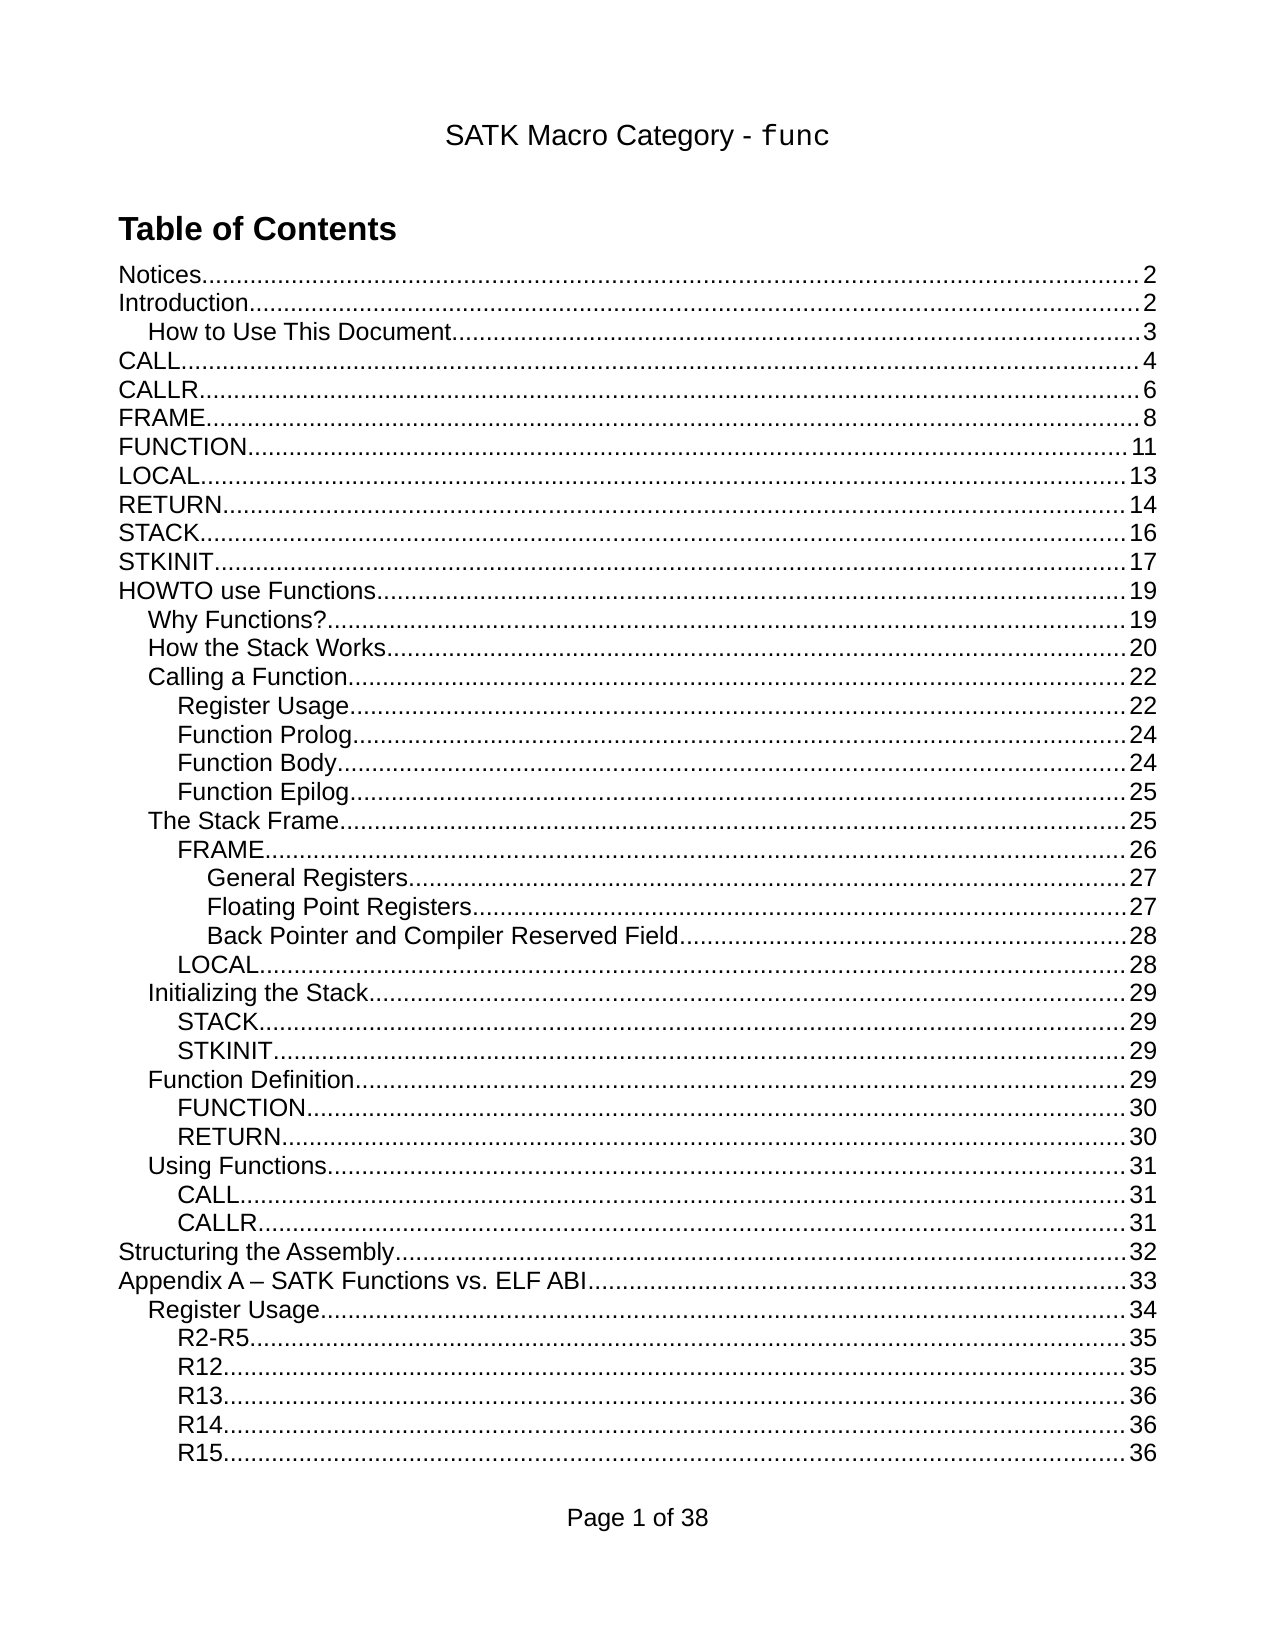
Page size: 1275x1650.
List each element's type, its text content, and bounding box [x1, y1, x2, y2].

text General Registers 27 [207, 863, 1157, 892]
text FRAME 26 [177, 835, 1157, 863]
text Using Functions 31 [148, 1151, 1157, 1180]
text R15 36 [177, 1438, 1157, 1467]
text FUNCTION 11 [118, 432, 1157, 461]
text RETURN 14 [118, 490, 1157, 518]
text How the Stack Works 20 [148, 633, 1157, 662]
text Introduction 2 [118, 288, 1157, 317]
text CALL 4 [118, 346, 1157, 375]
text R13 36 [177, 1381, 1157, 1410]
text STKINIT 17 [118, 547, 1157, 576]
text R14 36 [177, 1410, 1157, 1438]
text CALL 31 [177, 1180, 1157, 1208]
text STACK 16 [118, 518, 1157, 547]
text RETURN 30 [177, 1122, 1157, 1151]
text Appendix A – SATK Functions vs. ELF ABI 33 [118, 1266, 1157, 1295]
text Why Functions? 19 [148, 605, 1157, 633]
text HOWTO use Functions 19 [118, 576, 1157, 605]
text LOCAL 13 [118, 461, 1157, 490]
text FUNCTION 30 [177, 1093, 1157, 1122]
text Function Prolog 24 [177, 720, 1157, 748]
text FRAME 8 [118, 403, 1157, 432]
text STKINIT 29 [177, 1036, 1157, 1065]
text The Stack Frame 25 [148, 806, 1157, 835]
text STACK 29 [177, 1007, 1157, 1036]
text Function Definition 29 [148, 1065, 1157, 1093]
text Structuring the Assembly 32 [118, 1237, 1157, 1266]
text Function Epilog 25 [177, 777, 1157, 806]
text CALLR 31 [177, 1208, 1157, 1237]
text Calling a Function 22 [148, 662, 1157, 691]
text How to Use This Document 3 [148, 317, 1157, 346]
text CALLR 6 [118, 375, 1157, 403]
text Back Pointer and Compiler Reserved Field 28 [207, 921, 1157, 950]
text Initializing the Stack 29 [148, 978, 1157, 1007]
text Register Usage 22 [177, 691, 1157, 720]
text R2-R5 35 [177, 1323, 1157, 1352]
text Notices 2 [118, 260, 1157, 288]
text Floating Point Registers 27 [207, 892, 1157, 921]
subtitle Table of Contents [118, 209, 1157, 247]
text Register Usage 34 [148, 1295, 1157, 1323]
text LOCAL 28 [177, 950, 1157, 978]
text R12 35 [177, 1352, 1157, 1381]
text Function Body 24 [177, 748, 1157, 777]
